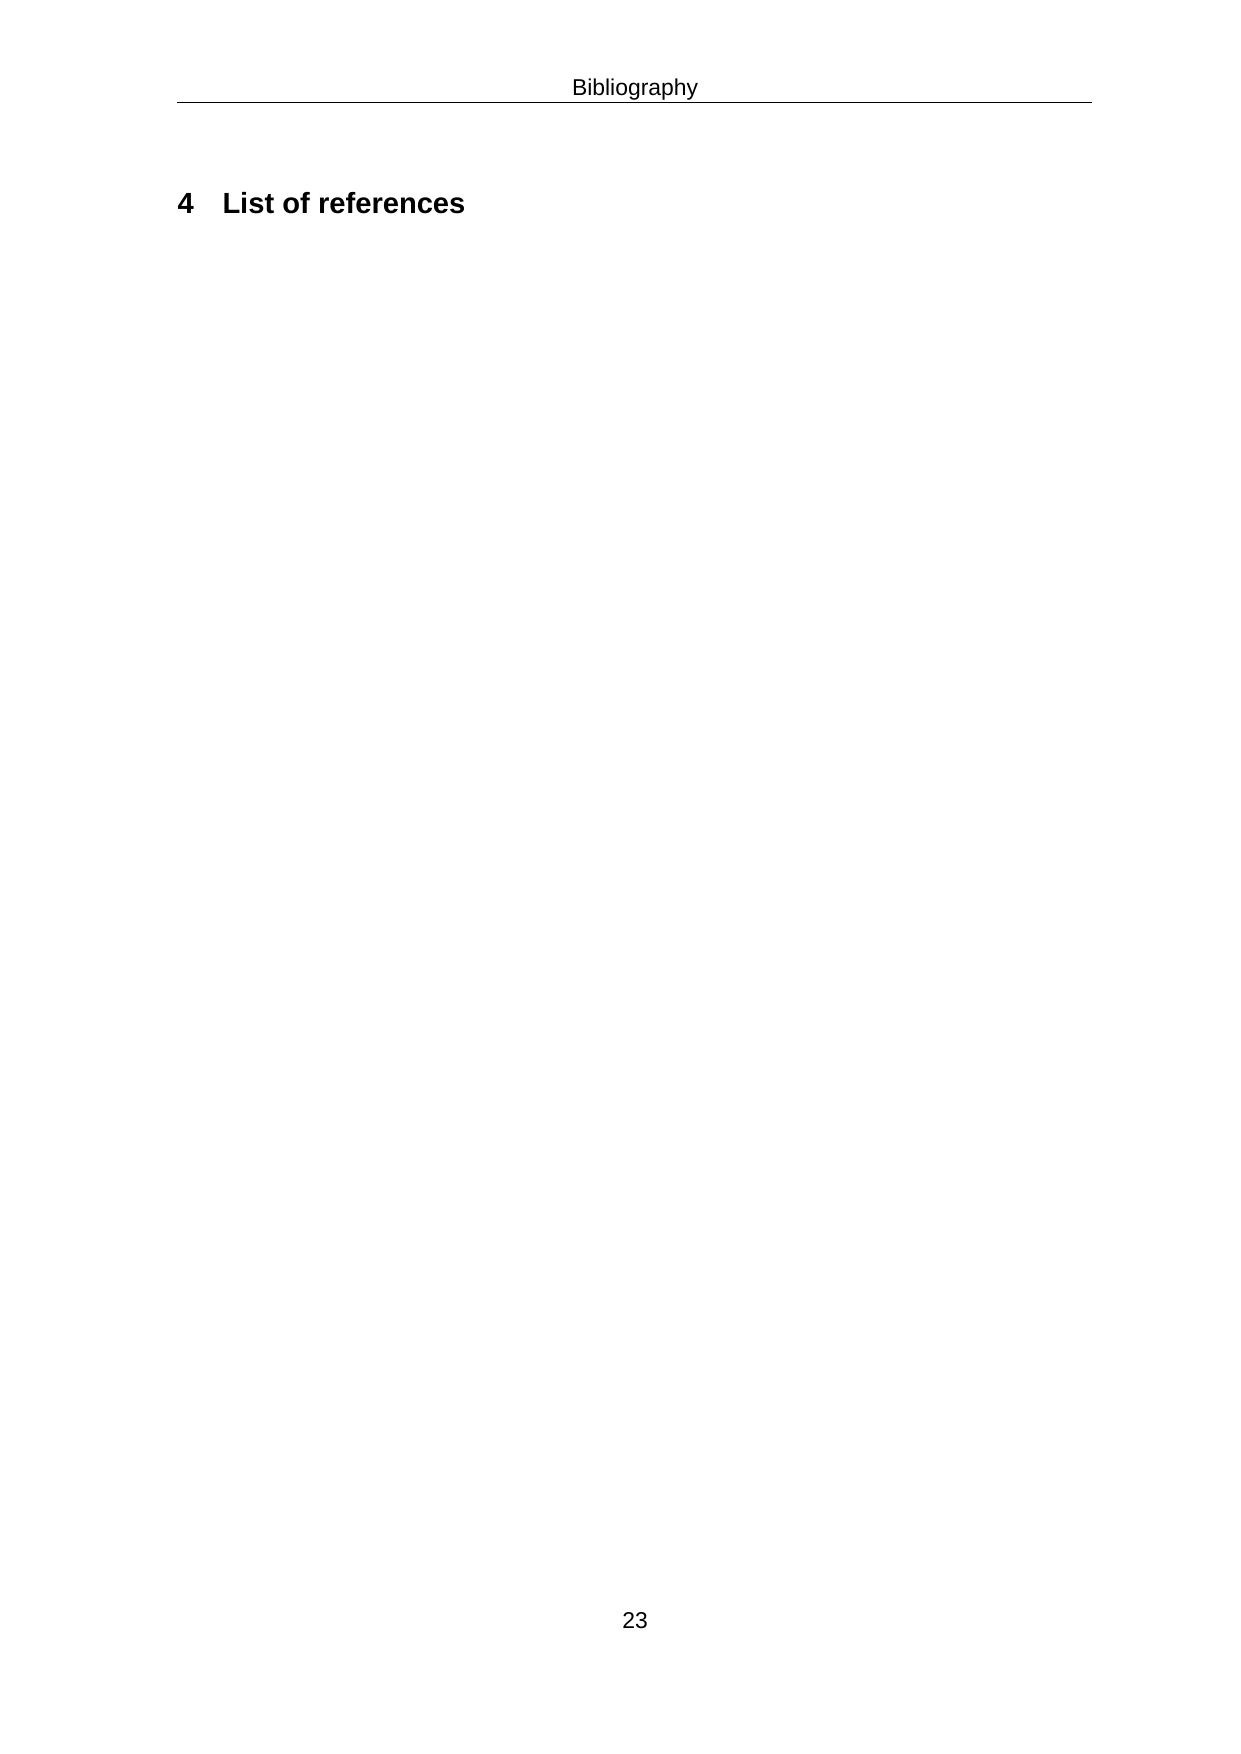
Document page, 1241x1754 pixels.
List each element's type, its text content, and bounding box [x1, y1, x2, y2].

subtitle List of references [177, 186, 1092, 220]
